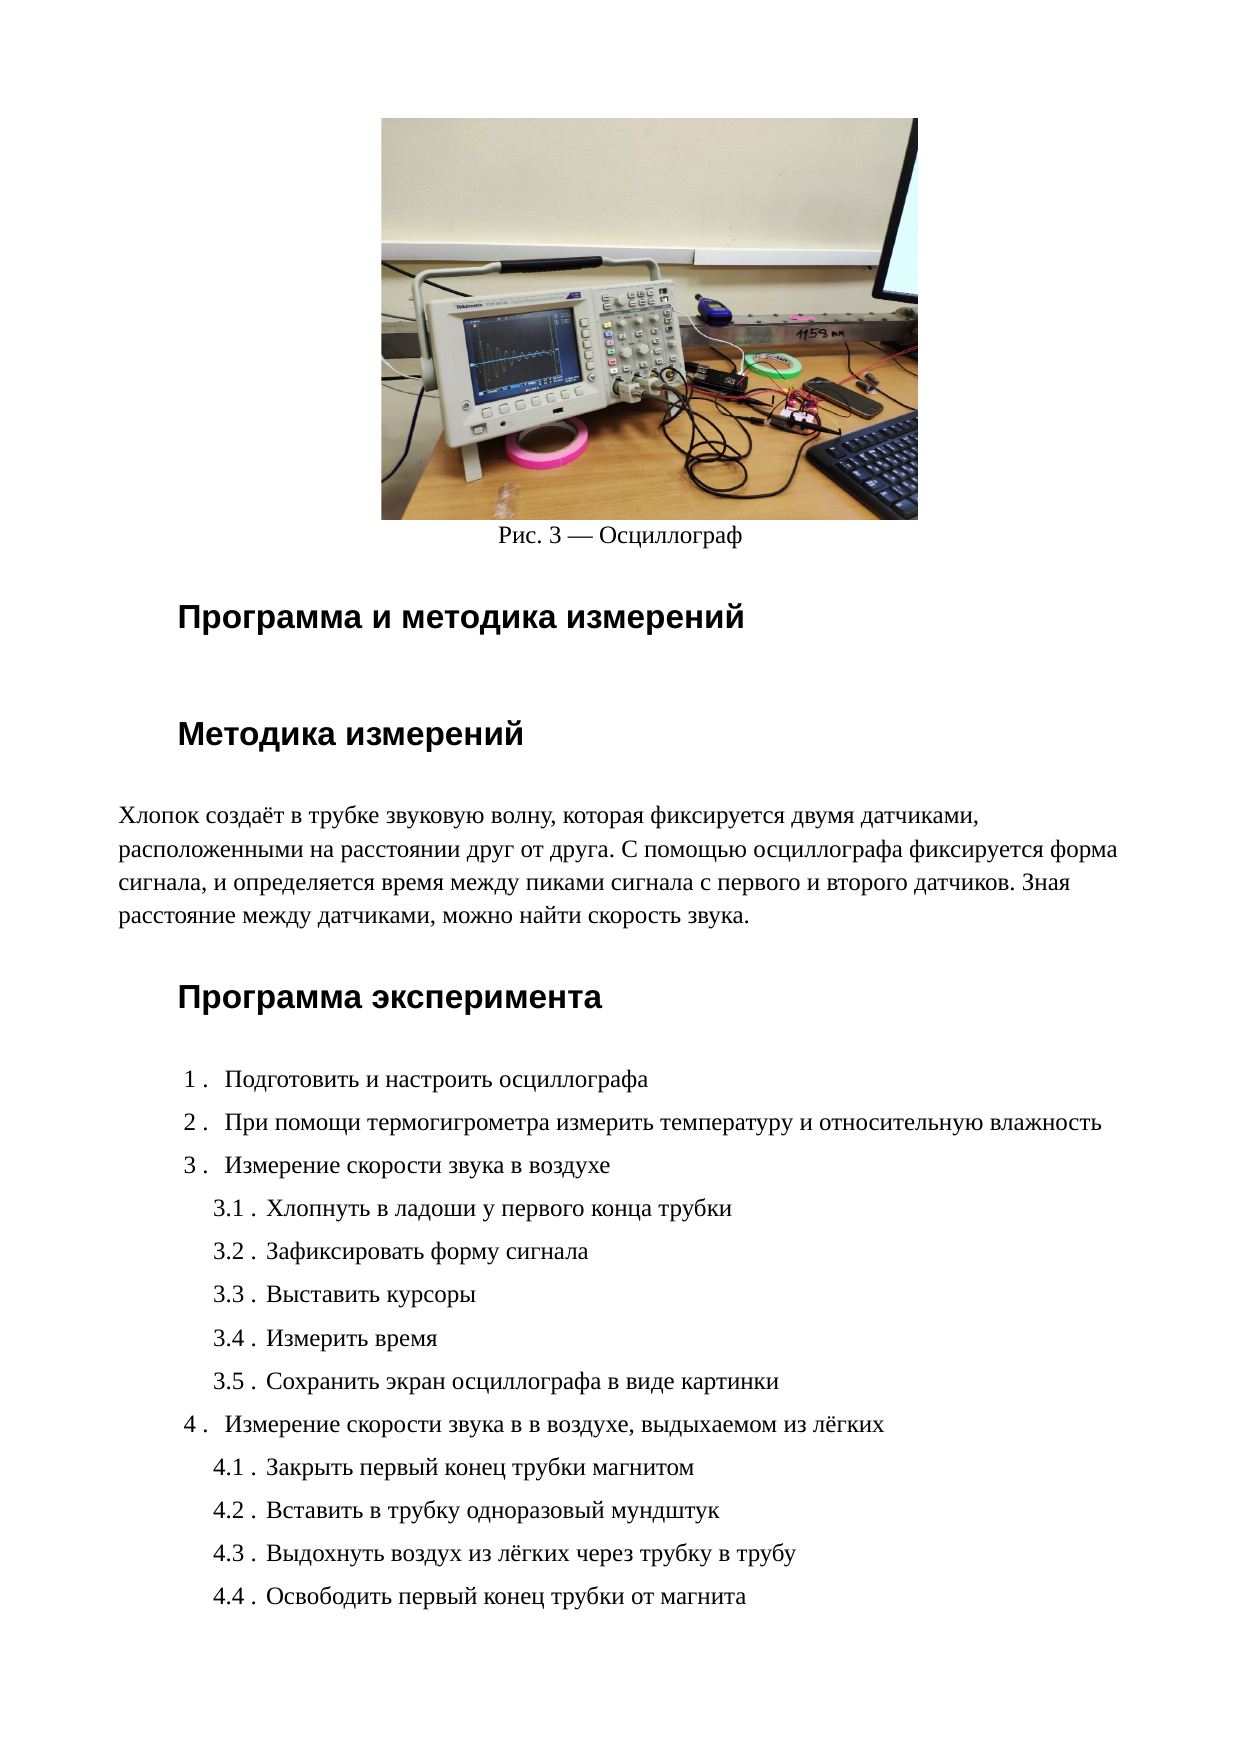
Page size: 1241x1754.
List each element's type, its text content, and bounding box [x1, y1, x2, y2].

list Измерение скорости звука в в воздухе, выдыхаемом из лёгких [177, 1409, 1122, 1438]
list Измерить время [207, 1323, 1122, 1351]
subtitle Программа эксперимента [118, 977, 1122, 1015]
list Выставить курсоры [207, 1279, 1122, 1308]
list Измерение скорости звука в воздухе [177, 1150, 1122, 1179]
subtitle Методика измерений [118, 713, 1122, 752]
list Выдохнуть воздух из лёгких через трубку в трубу [207, 1538, 1122, 1567]
list Подготовить и настроить осциллографа [177, 1064, 1122, 1093]
list Зафиксировать форму сигнала [207, 1236, 1122, 1265]
text Рис. 3 — Осциллограф [118, 520, 1122, 549]
list Сохранить экран осциллографа в виде картинки [207, 1366, 1122, 1394]
text Хлопок создаёт в трубке звуковую волну, которая фиксируется двумя датчиками, расположенными на расстоянии друг от друга. С помощью осциллографа фиксируется форма сигнала, и определяется время между пиками сигнала с первого и второго датчиков. Зная расстояние между датчиками, можно найти скорость звука. [118, 801, 1122, 928]
list Освободить первый конец трубки от магнита [207, 1581, 1122, 1610]
list Закрыть первый конец трубки магнитом [207, 1452, 1122, 1481]
list Вставить в трубку одноразовый мундштук [207, 1495, 1122, 1524]
picture [381, 118, 918, 520]
subtitle Программа и методика измерений [118, 597, 1122, 635]
list При помощи термогигрометра измерить температуру и относительную влажность [177, 1107, 1122, 1136]
list Хлопнуть в ладоши у первого конца трубки [207, 1193, 1122, 1222]
